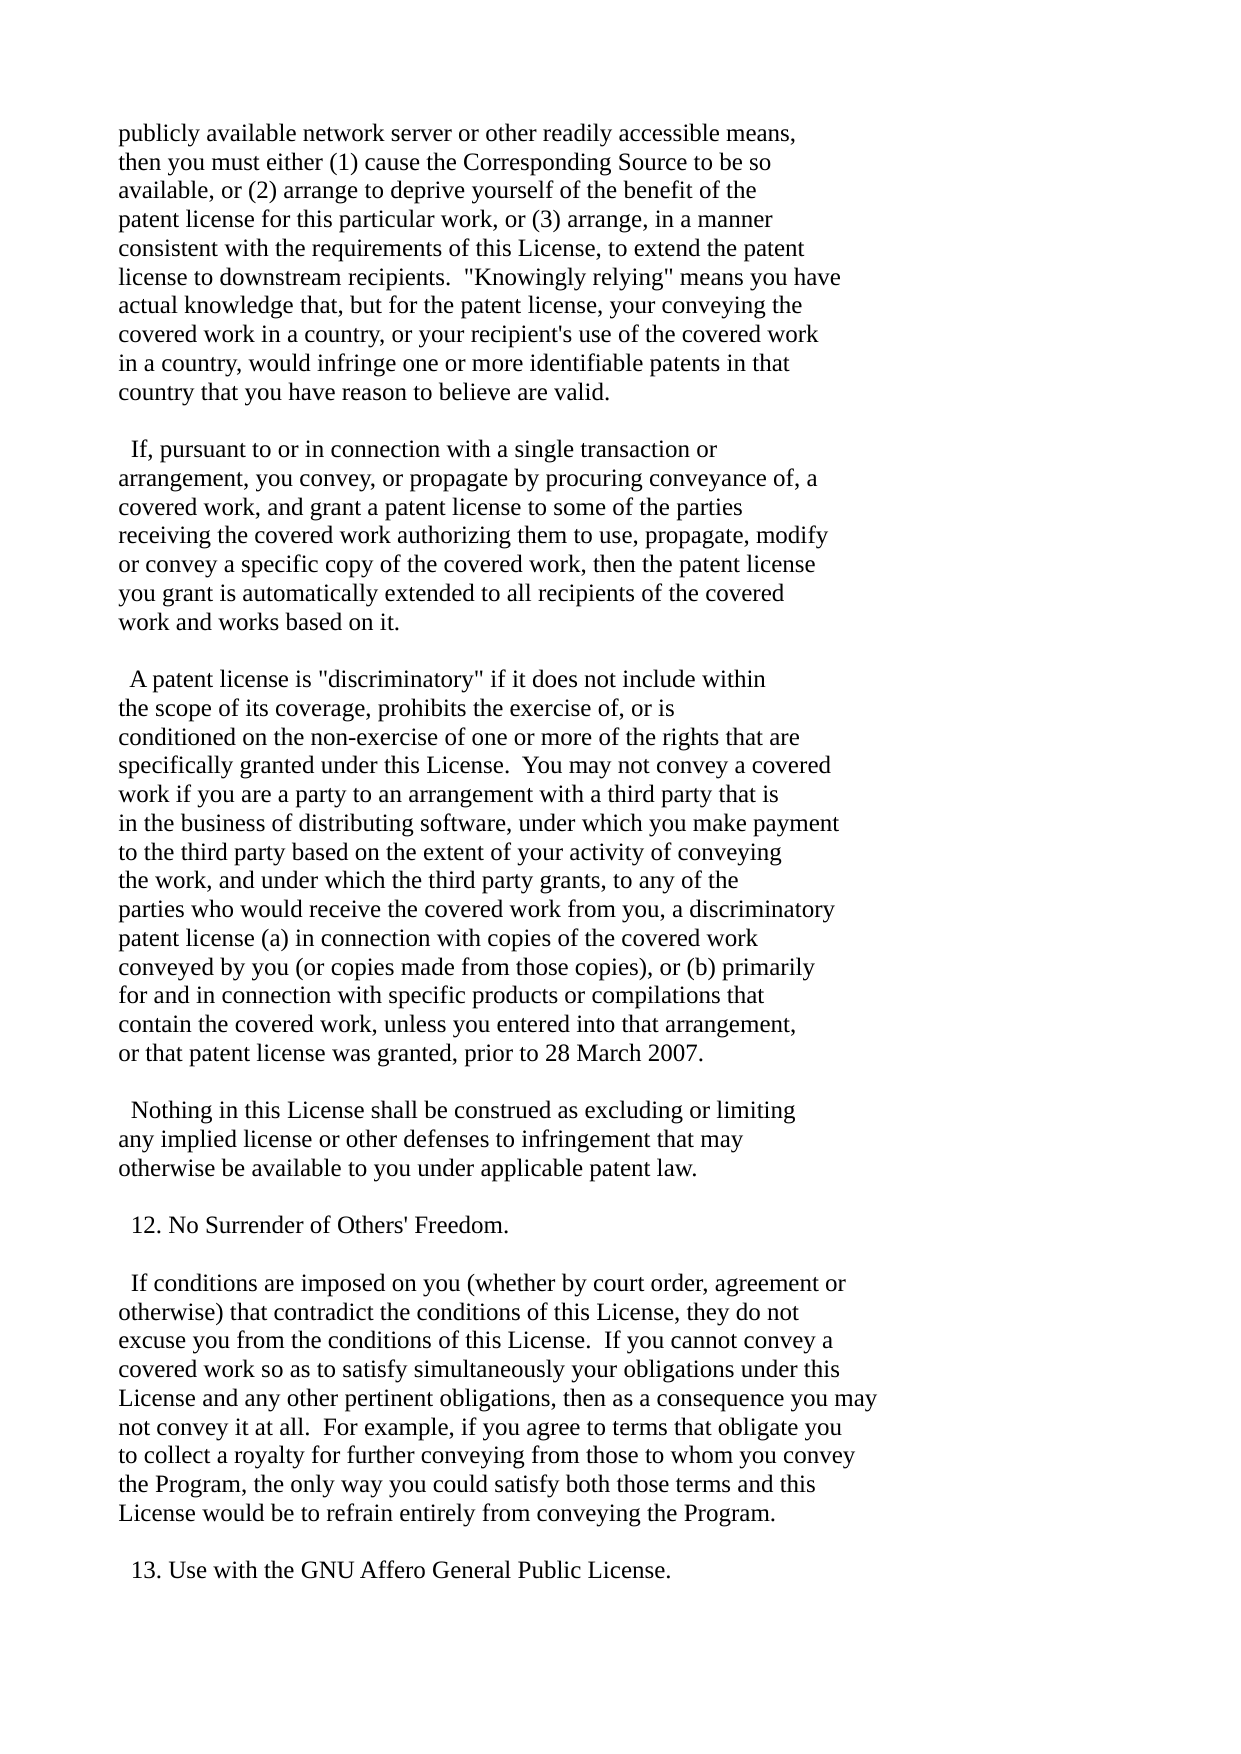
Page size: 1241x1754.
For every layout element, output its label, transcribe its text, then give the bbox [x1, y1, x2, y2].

text 13. Use with the GNU Affero General Public License. [118, 1556, 1122, 1584]
text conveyed by you (or copies made from those copies), or (b) primarily [118, 952, 1122, 981]
text patent license for this particular work, or (3) arrange, in a manner [118, 204, 1122, 233]
text patent license (a) in connection with copies of the covered work [118, 923, 1122, 952]
text to the third party based on the extent of your activity of conveying [118, 837, 1122, 866]
text consistent with the requirements of this License, to extend the patent [118, 233, 1122, 262]
text Nothing in this License shall be construed as excluding or limiting [118, 1096, 1122, 1124]
text or that patent license was granted, prior to 28 March 2007. [118, 1038, 1122, 1067]
text you grant is automatically extended to all recipients of the covered [118, 578, 1122, 607]
text If conditions are imposed on you (whether by court order, agreement or [118, 1268, 1122, 1297]
text to collect a royalty for further conveying from those to whom you convey [118, 1441, 1122, 1469]
text covered work, and grant a patent license to some of the parties [118, 492, 1122, 521]
text for and in connection with specific products or compilations that [118, 981, 1122, 1009]
text work if you are a party to an arrangement with a third party that is [118, 779, 1122, 808]
text covered work so as to satisfy simultaneously your obligations under this [118, 1354, 1122, 1383]
text actual knowledge that, but for the patent license, your conveying the [118, 291, 1122, 319]
text otherwise) that contradict the conditions of this License, they do not [118, 1297, 1122, 1326]
text country that you have reason to believe are valid. [118, 377, 1122, 406]
text otherwise be available to you under applicable patent law. [118, 1153, 1122, 1182]
text contain the covered work, unless you entered into that arrangement, [118, 1009, 1122, 1038]
text license to downstream recipients. "Knowingly relying" means you have [118, 262, 1122, 291]
text work and works based on it. [118, 607, 1122, 636]
text A patent license is "discriminatory" if it does not include within [118, 664, 1122, 693]
text specifically granted under this License. You may not convey a covered [118, 751, 1122, 779]
text License would be to refrain entirely from conveying the Program. [118, 1498, 1122, 1527]
text the Program, the only way you could satisfy both those terms and this [118, 1469, 1122, 1498]
text or convey a specific copy of the covered work, then the patent license [118, 549, 1122, 578]
text any implied license or other defenses to infringement that may [118, 1124, 1122, 1153]
text License and any other pertinent obligations, then as a consequence you may [118, 1383, 1122, 1412]
text the scope of its coverage, prohibits the exercise of, or is [118, 693, 1122, 722]
text publicly available network server or other readily accessible means, [118, 118, 1122, 147]
text in the business of distributing software, under which you make payment [118, 808, 1122, 837]
text available, or (2) arrange to deprive yourself of the benefit of the [118, 176, 1122, 204]
text parties who would receive the covered work from you, a discriminatory [118, 894, 1122, 923]
text then you must either (1) cause the Corresponding Source to be so [118, 147, 1122, 176]
text conditioned on the non-exercise of one or more of the rights that are [118, 722, 1122, 751]
text not convey it at all. For example, if you agree to terms that obligate you [118, 1412, 1122, 1441]
text 12. No Surrender of Others' Freedom. [118, 1211, 1122, 1239]
text If, pursuant to or in connection with a single transaction or [118, 434, 1122, 463]
text the work, and under which the third party grants, to any of the [118, 866, 1122, 894]
text covered work in a country, or your recipient's use of the covered work [118, 319, 1122, 348]
text excuse you from the conditions of this License. If you cannot convey a [118, 1326, 1122, 1354]
text arrangement, you convey, or propagate by procuring conveyance of, a [118, 463, 1122, 492]
text receiving the covered work authorizing them to use, propagate, modify [118, 521, 1122, 549]
text in a country, would infringe one or more identifiable patents in that [118, 348, 1122, 377]
